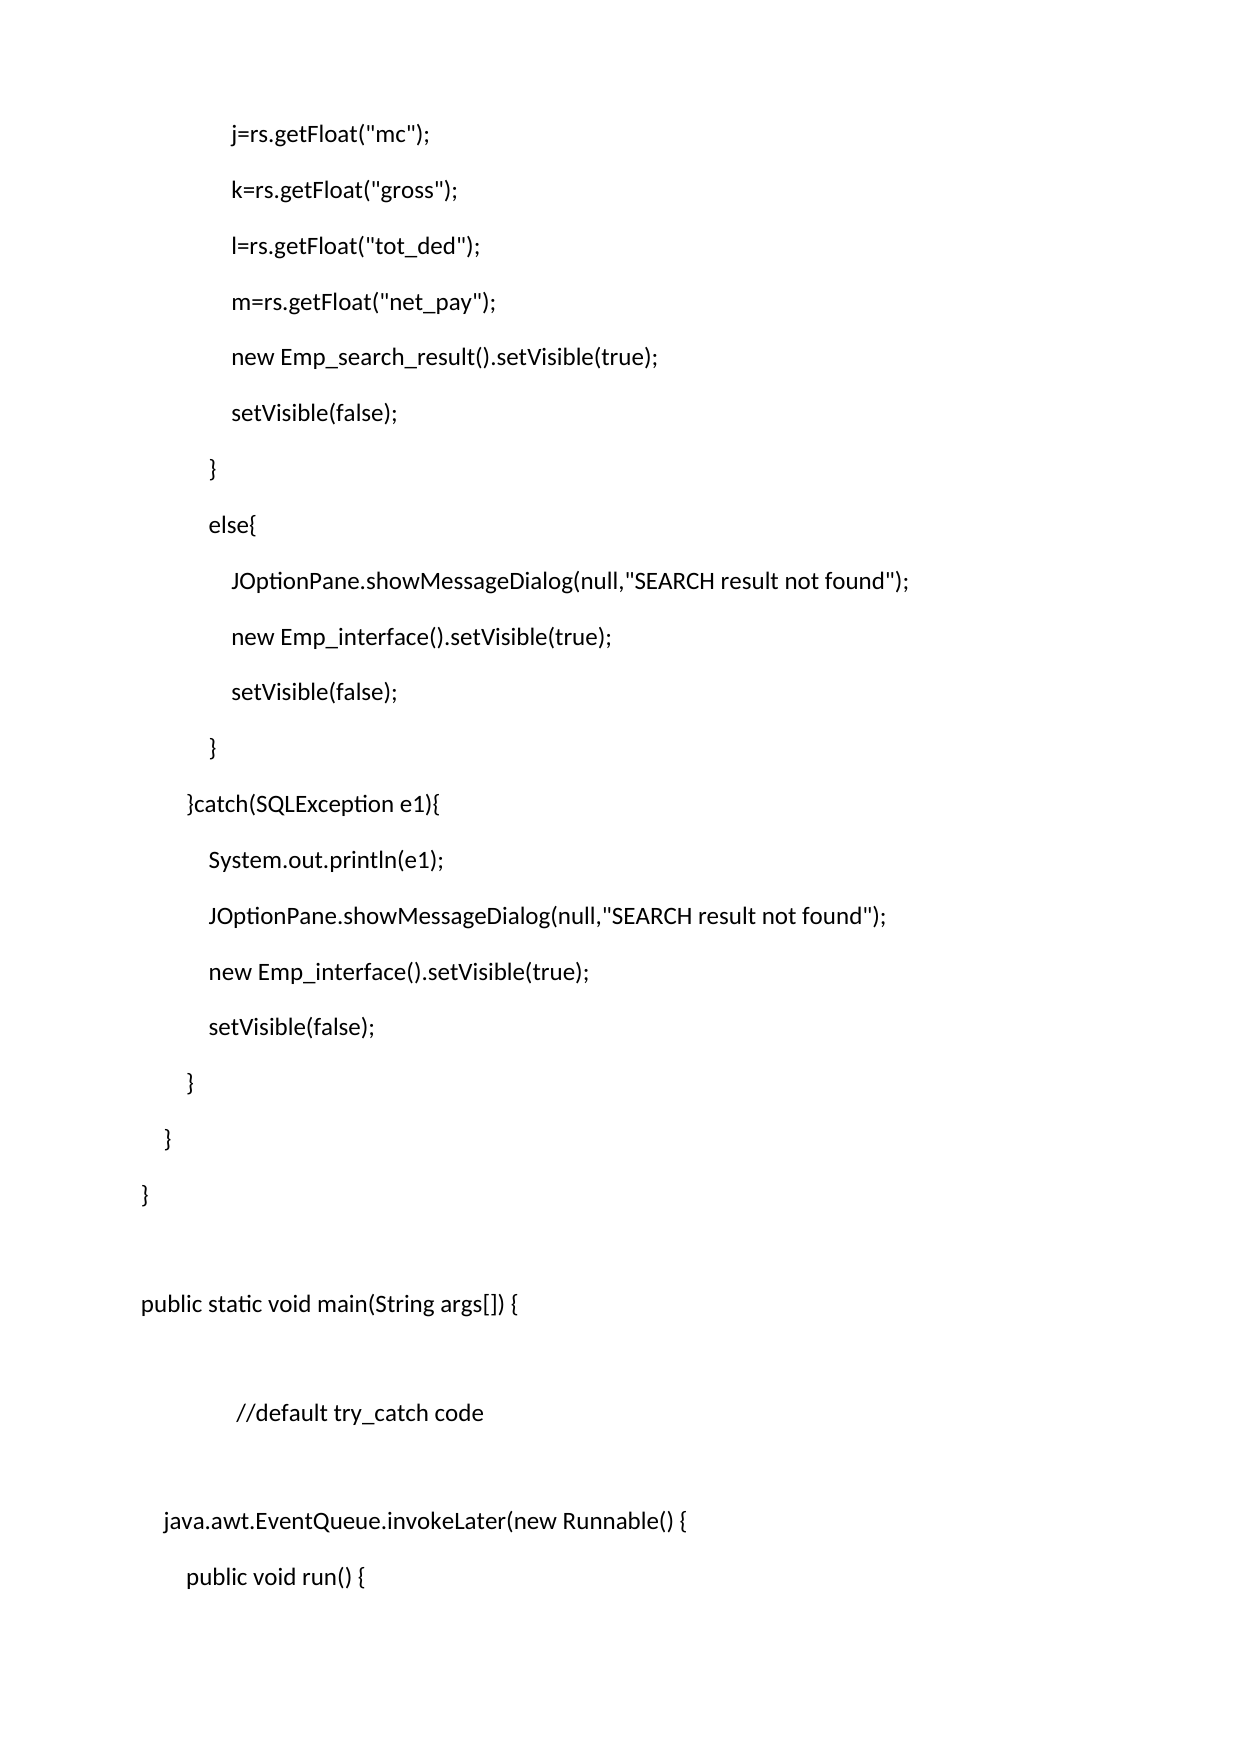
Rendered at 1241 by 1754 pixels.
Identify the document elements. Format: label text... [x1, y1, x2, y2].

text } [118, 1179, 1122, 1209]
text JOptionPane.showMessageDialog(null,"SEARCH result not found"); [118, 900, 1122, 930]
text l=rs.getFloat("tot_ded"); [118, 230, 1122, 260]
text public void run() { [118, 1561, 1122, 1592]
text public static void main(String args[]) { [118, 1288, 1122, 1318]
text } [118, 732, 1122, 763]
text } [118, 453, 1122, 484]
text }catch(SQLException e1){ [118, 788, 1122, 819]
text setVisible(false); [118, 1011, 1122, 1042]
text } [118, 1123, 1122, 1154]
text j=rs.getFloat("mc"); [118, 118, 1122, 149]
text new Emp_interface().setVisible(true); [118, 956, 1122, 986]
text new Emp_search_result().setVisible(true); [118, 341, 1122, 372]
text } [118, 1067, 1122, 1098]
text //default try_catch code [118, 1397, 1122, 1427]
text m=rs.getFloat("net_pay"); [118, 286, 1122, 316]
text System.out.println(e1); [118, 844, 1122, 874]
text JOptionPane.showMessageDialog(null,"SEARCH result not found"); [118, 565, 1122, 595]
text java.awt.EventQueue.invokeLater(new Runnable() { [118, 1506, 1122, 1536]
text setVisible(false); [118, 397, 1122, 428]
text setVisible(false); [118, 676, 1122, 707]
text new Emp_interface().setVisible(true); [118, 621, 1122, 651]
text else{ [118, 509, 1122, 539]
text k=rs.getFloat("gross"); [118, 174, 1122, 204]
